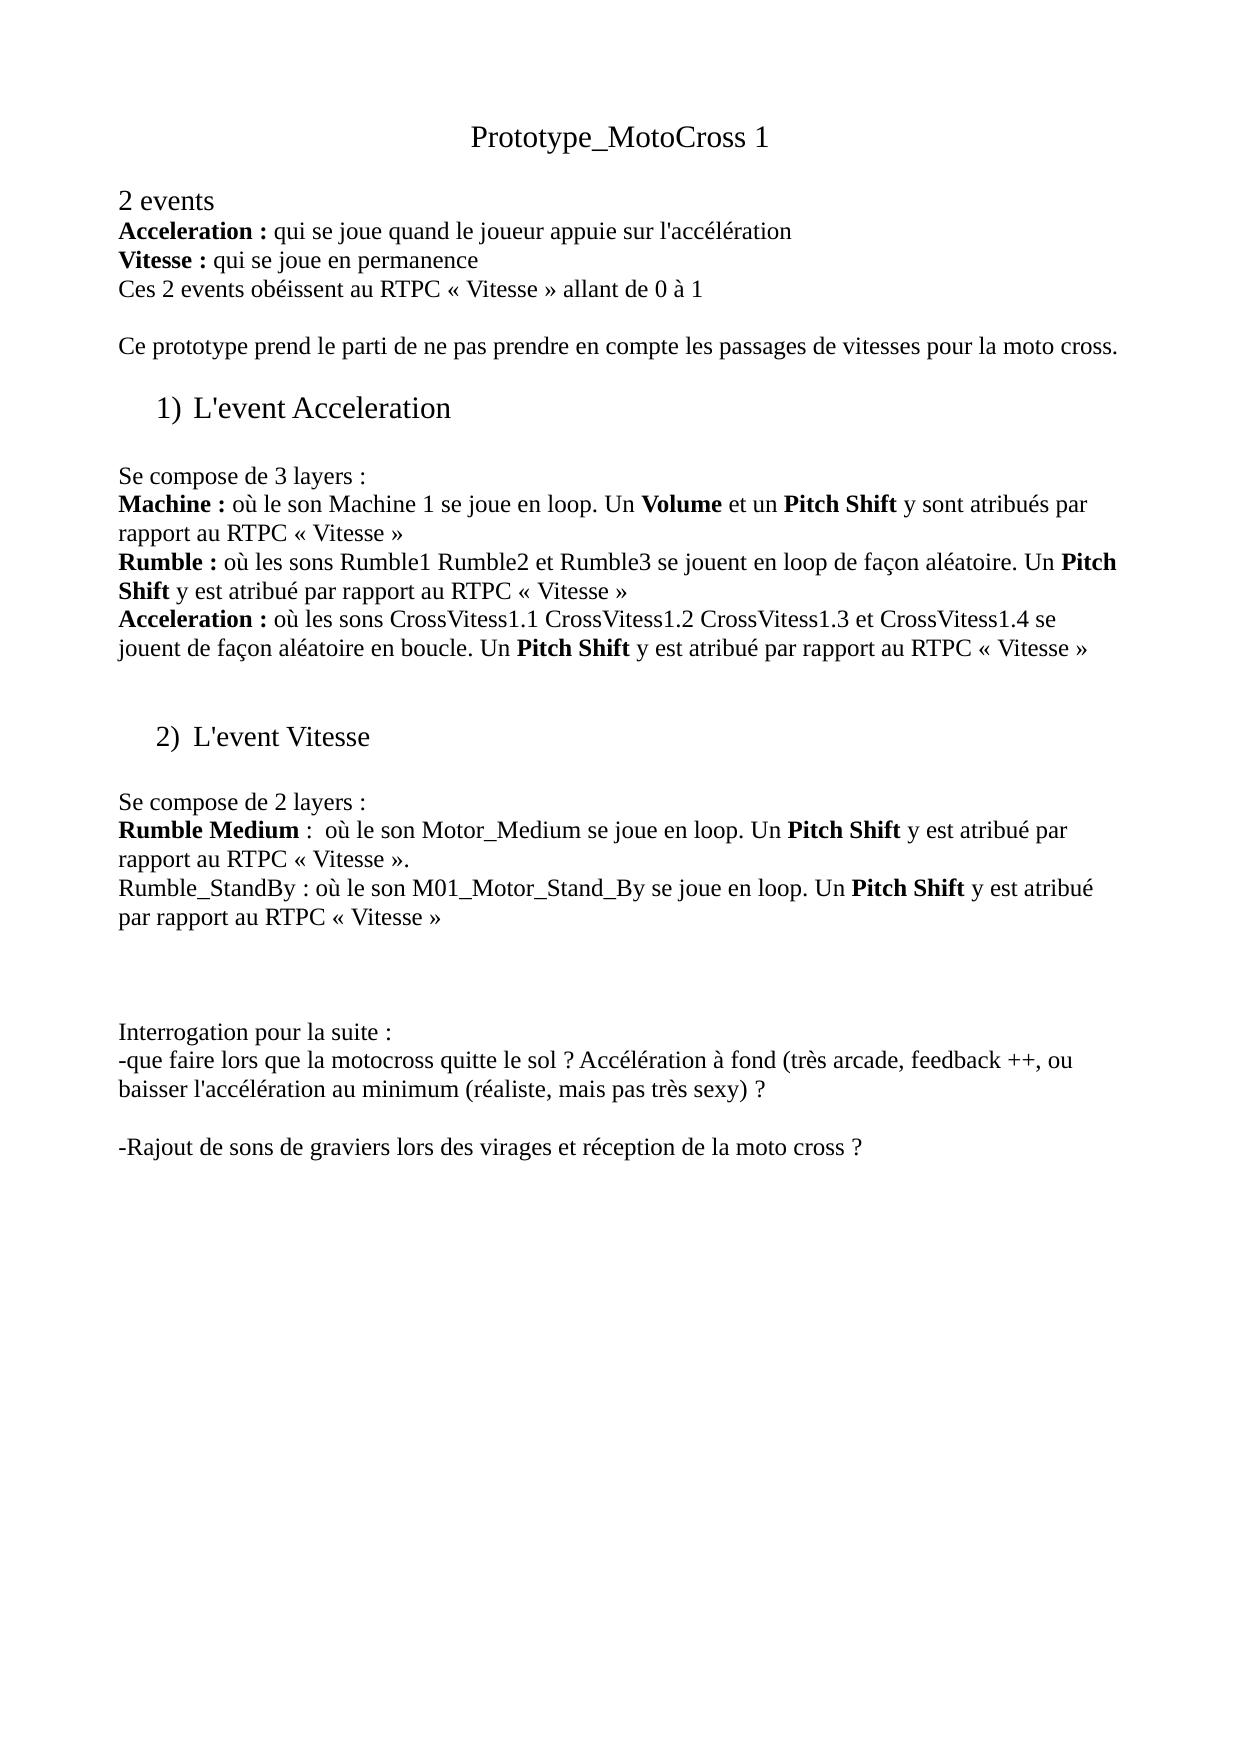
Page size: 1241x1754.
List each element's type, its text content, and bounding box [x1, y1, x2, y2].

text Rumble : où les sons Rumble1 Rumble2 et Rumble3 se jouent en loop de façon aléatoire. Un Pitch Shift y est atribué par rapport au RTPC « Vitesse » [118, 547, 1122, 604]
text -Rajout de sons de graviers lors des virages et réception de la moto cross ? [118, 1132, 1122, 1160]
text Ces 2 events obéissent au RTPC « Vitesse » allant de 0 à 1 [118, 274, 1122, 303]
text Prototype_MotoCross 1 [118, 118, 1122, 154]
text Machine : où le son Machine 1 se joue en loop. Un Volume et un Pitch Shift y sont atribués par rapport au RTPC « Vitesse » [118, 489, 1122, 547]
list L'event Vitesse [156, 719, 1122, 753]
text -que faire lors que la motocross quitte le sol ? Accélération à fond (très arcade, feedback ++, ou baisser l'accélération au minimum (réaliste, mais pas très sexy) ? [118, 1045, 1122, 1103]
text Rumble_StandBy : où le son M01_Motor_Stand_By se joue en loop. Un Pitch Shift y est atribué par rapport au RTPC « Vitesse » [118, 873, 1122, 930]
text 2 events [118, 183, 1122, 216]
text Rumble Medium : où le son Motor_Medium se joue en loop. Un Pitch Shift y est atribué par rapport au RTPC « Vitesse ». [118, 815, 1122, 873]
text Interrogation pour la suite : [118, 1017, 1122, 1045]
text Acceleration : qui se joue quand le joueur appuie sur l'accélération [118, 216, 1122, 245]
text Acceleration : où les sons CrossVitess1.1 CrossVitess1.2 CrossVitess1.3 et CrossVitess1.4 se jouent de façon aléatoire en boucle. Un Pitch Shift y est atribué par rapport au RTPC « Vitesse » [118, 604, 1122, 662]
list L'event Acceleration [156, 389, 1122, 425]
text Ce prototype prend le parti de ne pas prendre en compte les passages de vitesses pour la moto cross. [118, 331, 1122, 360]
text Vitesse : qui se joue en permanence [118, 245, 1122, 274]
text Se compose de 2 layers : [118, 787, 1122, 815]
text Se compose de 3 layers : [118, 461, 1122, 489]
